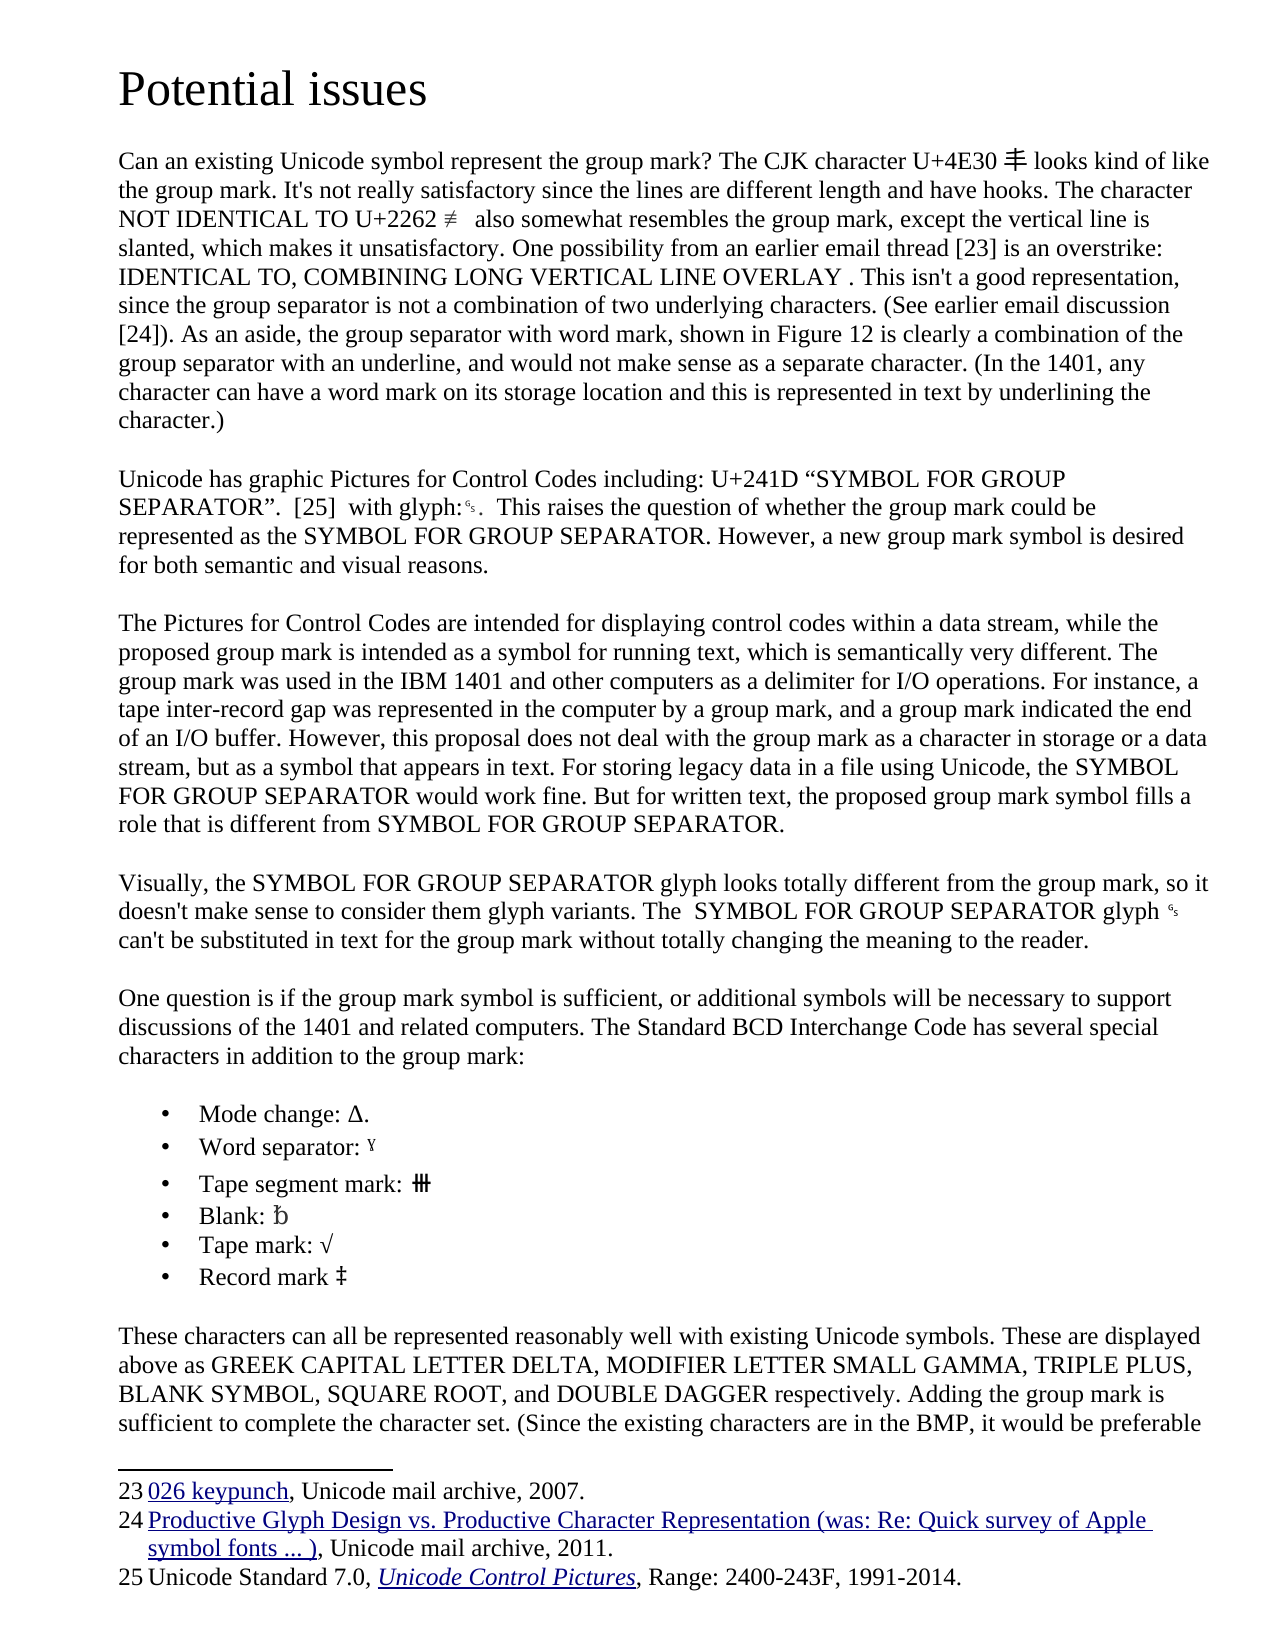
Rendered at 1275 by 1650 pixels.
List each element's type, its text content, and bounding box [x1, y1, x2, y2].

text 026 keypunch, Unicode mail archive, 2007. [118, 1476, 1216, 1505]
list Record mark ‡ [161, 1259, 1216, 1293]
text Unicode has graphic Pictures for Control Codes including: U+241D “SYMBOL FOR GROUP SEPARATOR”. [] with glyph:␝. This raises the question of whether the group mark could be represented as the SYMBOL FOR GROUP SEPARATOR. However, a new group mark symbol is desired for both semantic and visual reasons. [118, 464, 1216, 579]
text These characters can all be represented reasonably well with existing Unicode symbols. These are displayed above as GREEK CAPITAL LETTER DELTA, MODIFIER LETTER SMALL GAMMA, TRIPLE PLUS, BLANK SYMBOL, SQUARE ROOT, and DOUBLE DAGGER respectively. Adding the group mark is sufficient to complete the character set. (Since the existing characters are in the BMP, it would be preferable [118, 1321, 1216, 1436]
text The Pictures for Control Codes are intended for displaying control codes within a data stream, while the proposed group mark is intended as a symbol for running text, which is semantically very different. The group mark was used in the IBM 1401 and other computers as a delimiter for I/O operations. For instance, a tape inter-record gap was represented in the computer by a group mark, and a group mark indicated the end of an I/O buffer. However, this proposal does not deal with the group mark as a character in storage or a data stream, but as a symbol that appears in text. For storing legacy data in a file using Unicode, the SYMBOL FOR GROUP SEPARATOR would work fine. But for written text, the proposed group mark symbol fills a role that is different from SYMBOL FOR GROUP SEPARATOR. [118, 608, 1216, 838]
text One question is if the group mark symbol is sufficient, or additional symbols will be necessary to support discussions of the 1401 and related computers. The Standard BCD Interchange Code has several special characters in addition to the group mark: [118, 983, 1216, 1070]
text Visually, the SYMBOL FOR GROUP SEPARATOR glyph looks totally different from the group mark, so it doesn't make sense to consider them glyph variants. The SYMBOL FOR GROUP SEPARATOR glyph ␝ can't be substituted in text for the group mark without totally changing the meaning to the reader. [118, 868, 1216, 954]
text Unicode Standard 7.0, Unicode Control Pictures, Range: 2400-243F, 1991-2014. [118, 1562, 1216, 1591]
list Tape mark: √ [161, 1230, 1216, 1259]
list Blank: ␢ [161, 1201, 1216, 1230]
subtitle Potential issues [118, 59, 1216, 117]
text Productive Glyph Design vs. Productive Character Representation (was: Re: Quick survey of Apple symbol fonts ... ), Unicode mail archive, 2011. [118, 1505, 1216, 1562]
text Can an existing Unicode symbol represent the group mark? The CJK character U+4E30 丰looks kind of like the group mark. It's not really satisfactory since the lines are different length and have hooks. The character NOT IDENTICAL TO U+2262 ≢ also somewhat resembles the group mark, except the vertical line is slanted, which makes it unsatisfactory. One possibility from an earlier email thread [] is an overstrike: IDENTICAL TO, COMBINING LONG VERTICAL LINE OVERLAY . This isn't a good representation, since the group separator is not a combination of two underlying characters. (See earlier email discussion []). As an aside, the group separator with word mark, shown in Figure 12 is clearly a combination of the group separator with an underline, and would not make sense as a separate character. (In the 1401, any character can have a word mark on its storage location and this is represented in text by underlining the character.) [118, 146, 1216, 434]
list Word separator: ˠ [161, 1128, 1216, 1161]
list Tape segment mark: ⧻ [161, 1161, 1216, 1201]
list Mode change: Δ. [161, 1099, 1216, 1128]
